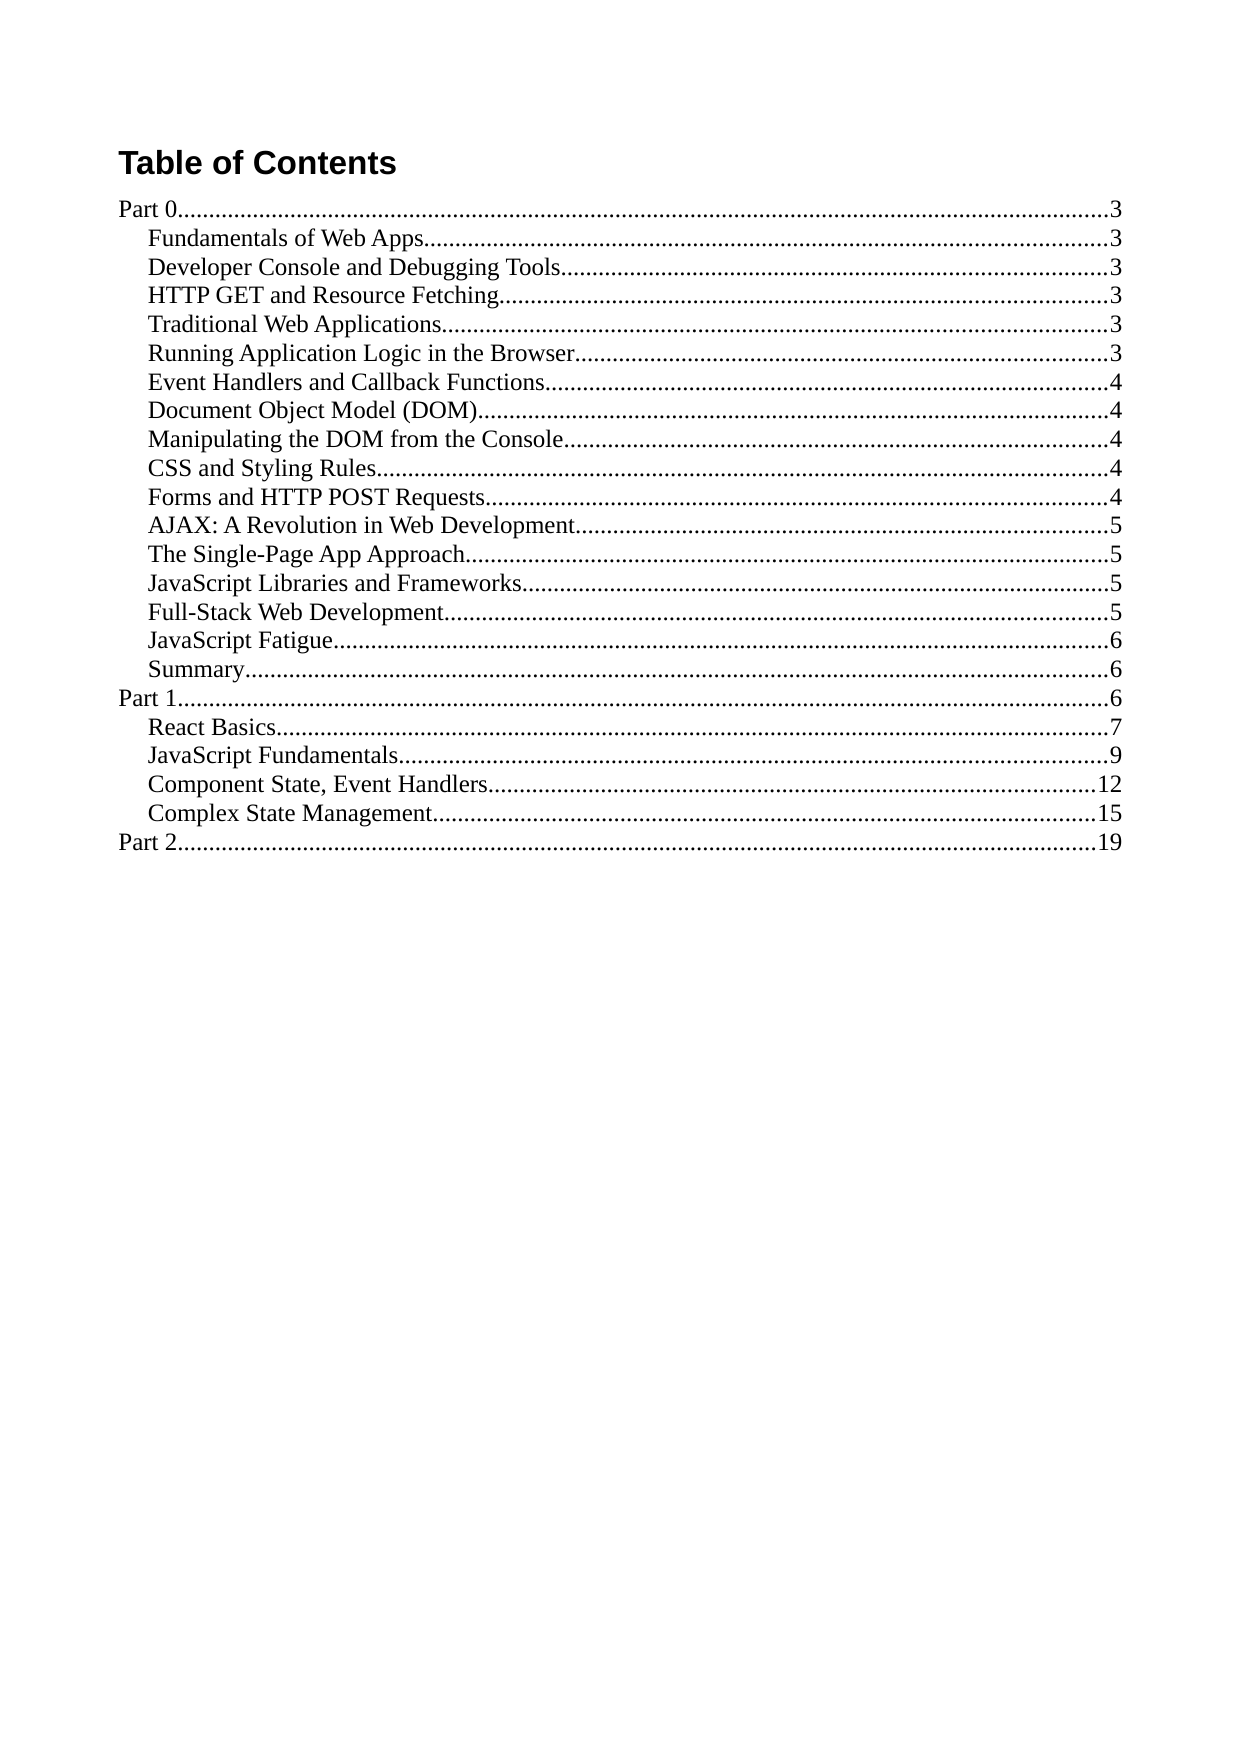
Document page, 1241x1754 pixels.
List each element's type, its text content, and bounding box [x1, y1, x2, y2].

text Fundamentals of Web Apps 3 [148, 223, 1122, 252]
text JavaScript Fundamentals 9 [148, 740, 1122, 769]
text JavaScript Libraries and Frameworks 5 [148, 568, 1122, 597]
text Part 1 6 [118, 683, 1122, 712]
text The Single-Page App Approach 5 [148, 539, 1122, 568]
text Summary 6 [148, 654, 1122, 683]
text Part 2 19 [118, 827, 1122, 855]
text Complex State Management 15 [148, 798, 1122, 827]
text Component State, Event Handlers 12 [148, 769, 1122, 798]
text Part 0 3 [118, 194, 1122, 223]
text JavaScript Fatigue 6 [148, 625, 1122, 654]
subtitle Table of Contents [118, 143, 1122, 182]
text Running Application Logic in the Browser 3 [148, 338, 1122, 367]
text HTTP GET and Resource Fetching 3 [148, 280, 1122, 309]
text AJAX: A Revolution in Web Development 5 [148, 510, 1122, 539]
text Manipulating the DOM from the Console 4 [148, 424, 1122, 453]
text Traditional Web Applications 3 [148, 309, 1122, 338]
text React Basics 7 [148, 712, 1122, 740]
text Full-Stack Web Development 5 [148, 597, 1122, 625]
text Event Handlers and Callback Functions 4 [148, 367, 1122, 395]
text Document Object Model (DOM) 4 [148, 395, 1122, 424]
text Developer Console and Debugging Tools 3 [148, 252, 1122, 280]
text CSS and Styling Rules 4 [148, 453, 1122, 482]
text Forms and HTTP POST Requests 4 [148, 482, 1122, 510]
